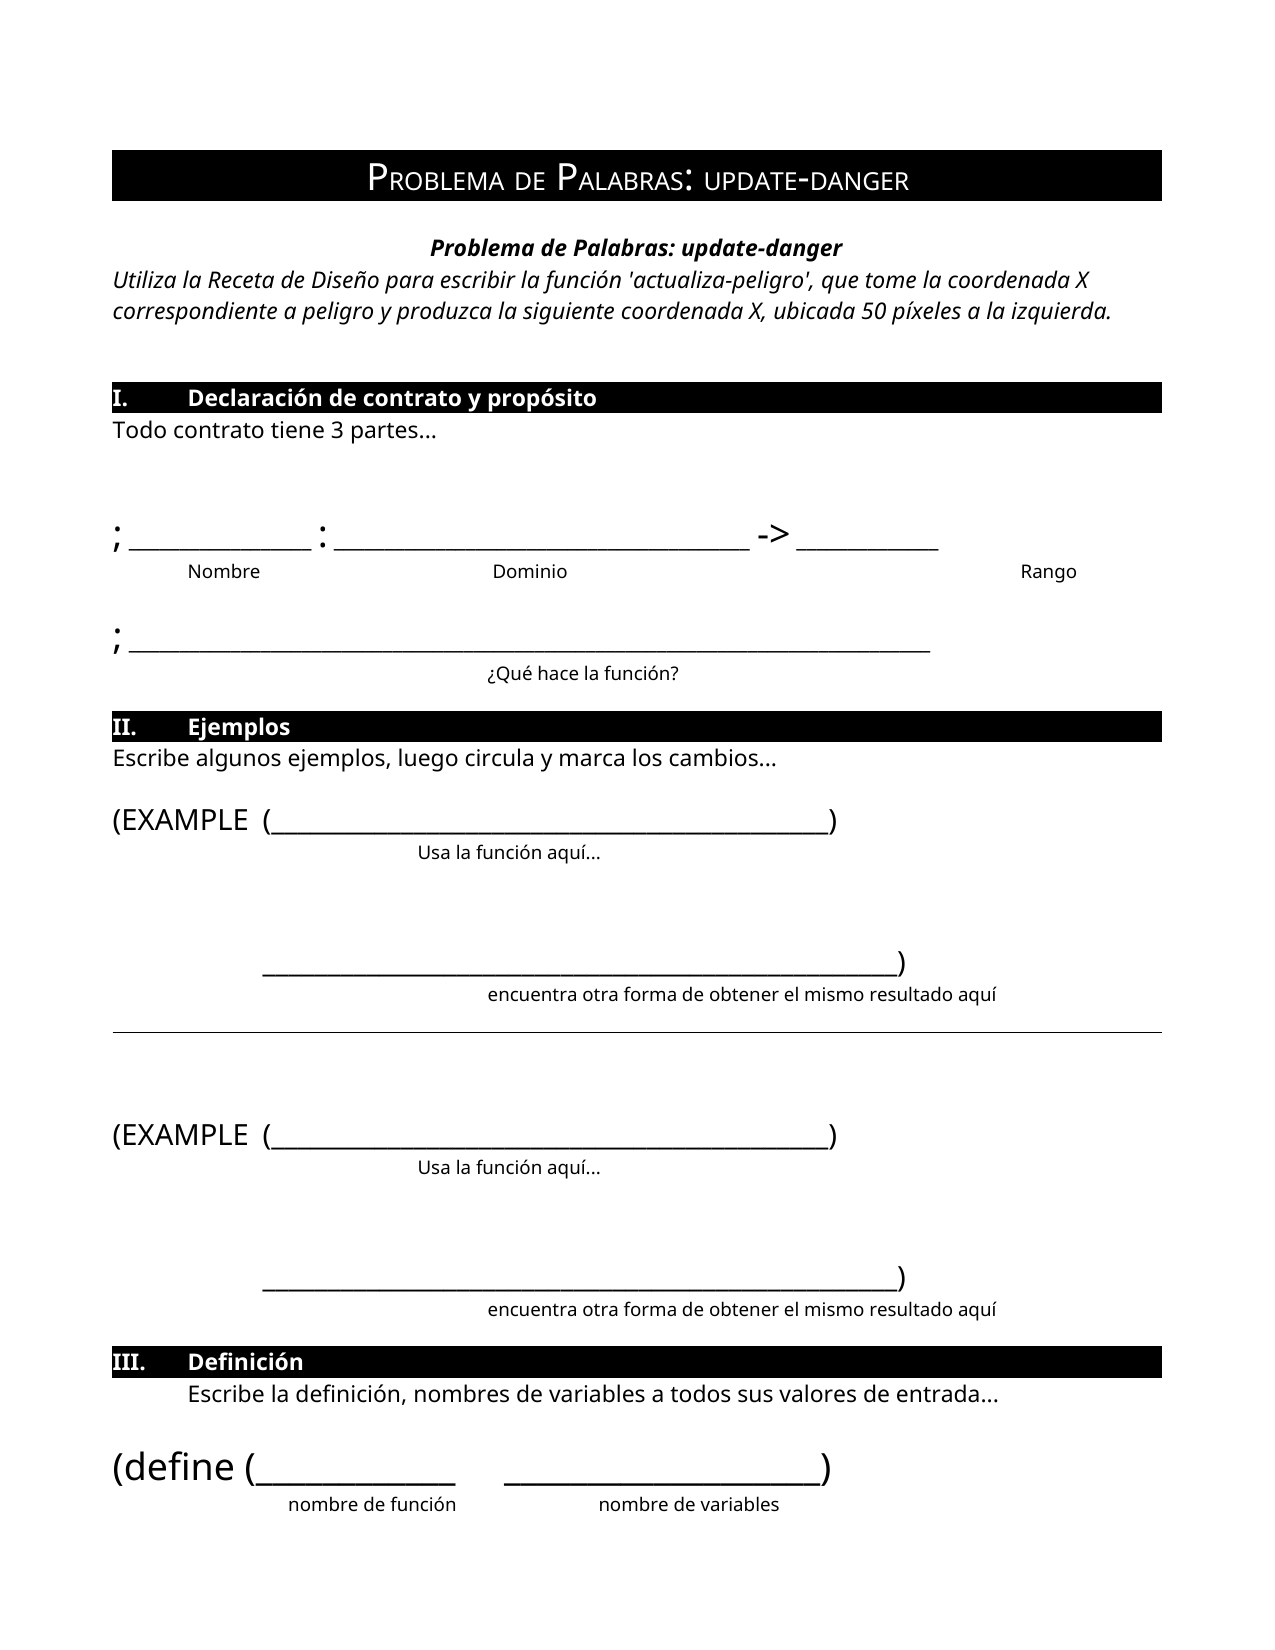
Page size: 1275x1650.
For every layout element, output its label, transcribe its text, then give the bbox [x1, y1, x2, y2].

text ; __________________ : _________________________________________ -> ______________ [112, 507, 1162, 558]
text Nombre Dominio Rango [112, 558, 1162, 584]
text encuentra otra forma de obtener el mismo resultado aquí [487, 1296, 1162, 1321]
subtitle Problema de Palabras: update-danger [112, 150, 1162, 201]
text Usa la función aquí... [337, 839, 1162, 864]
text Problema de Palabras: update-danger [112, 232, 1162, 263]
text _________________________________________________) [187, 941, 1162, 981]
text ; _______________________________________________________________________________ [112, 609, 1162, 660]
text Utiliza la Receta de Diseño para escribir la función 'actualiza-peligro', que tome la coordenada X correspondiente a peligro y produzca la siguiente coordenada X, ubicada 50 píxeles a la izquierda. [112, 263, 1162, 326]
text Usa la función aquí... [337, 1154, 1162, 1179]
text (EXAMPLE (___________________________________________) [112, 799, 1162, 839]
subtitle Declaración de contrato y propósito [112, 382, 1162, 413]
subtitle Ejemplos [112, 711, 1162, 742]
text (EXAMPLE (___________________________________________) [112, 1114, 1162, 1154]
text _________________________________________________) [187, 1256, 1162, 1296]
text Escribe algunos ejemplos, luego circula y marca los cambios... [112, 742, 1162, 773]
list Escribe la definición, nombres de variables a todos sus valores de entrada... [150, 1378, 1162, 1409]
subtitle Definición [112, 1346, 1162, 1378]
text (define (____________ ___________________) [112, 1440, 1162, 1491]
text ¿Qué hace la función? [112, 660, 1162, 686]
text Todo contrato tiene 3 partes... [112, 413, 1162, 445]
text encuentra otra forma de obtener el mismo resultado aquí [487, 981, 1162, 1006]
text nombre de función nombre de variables [112, 1491, 1162, 1517]
